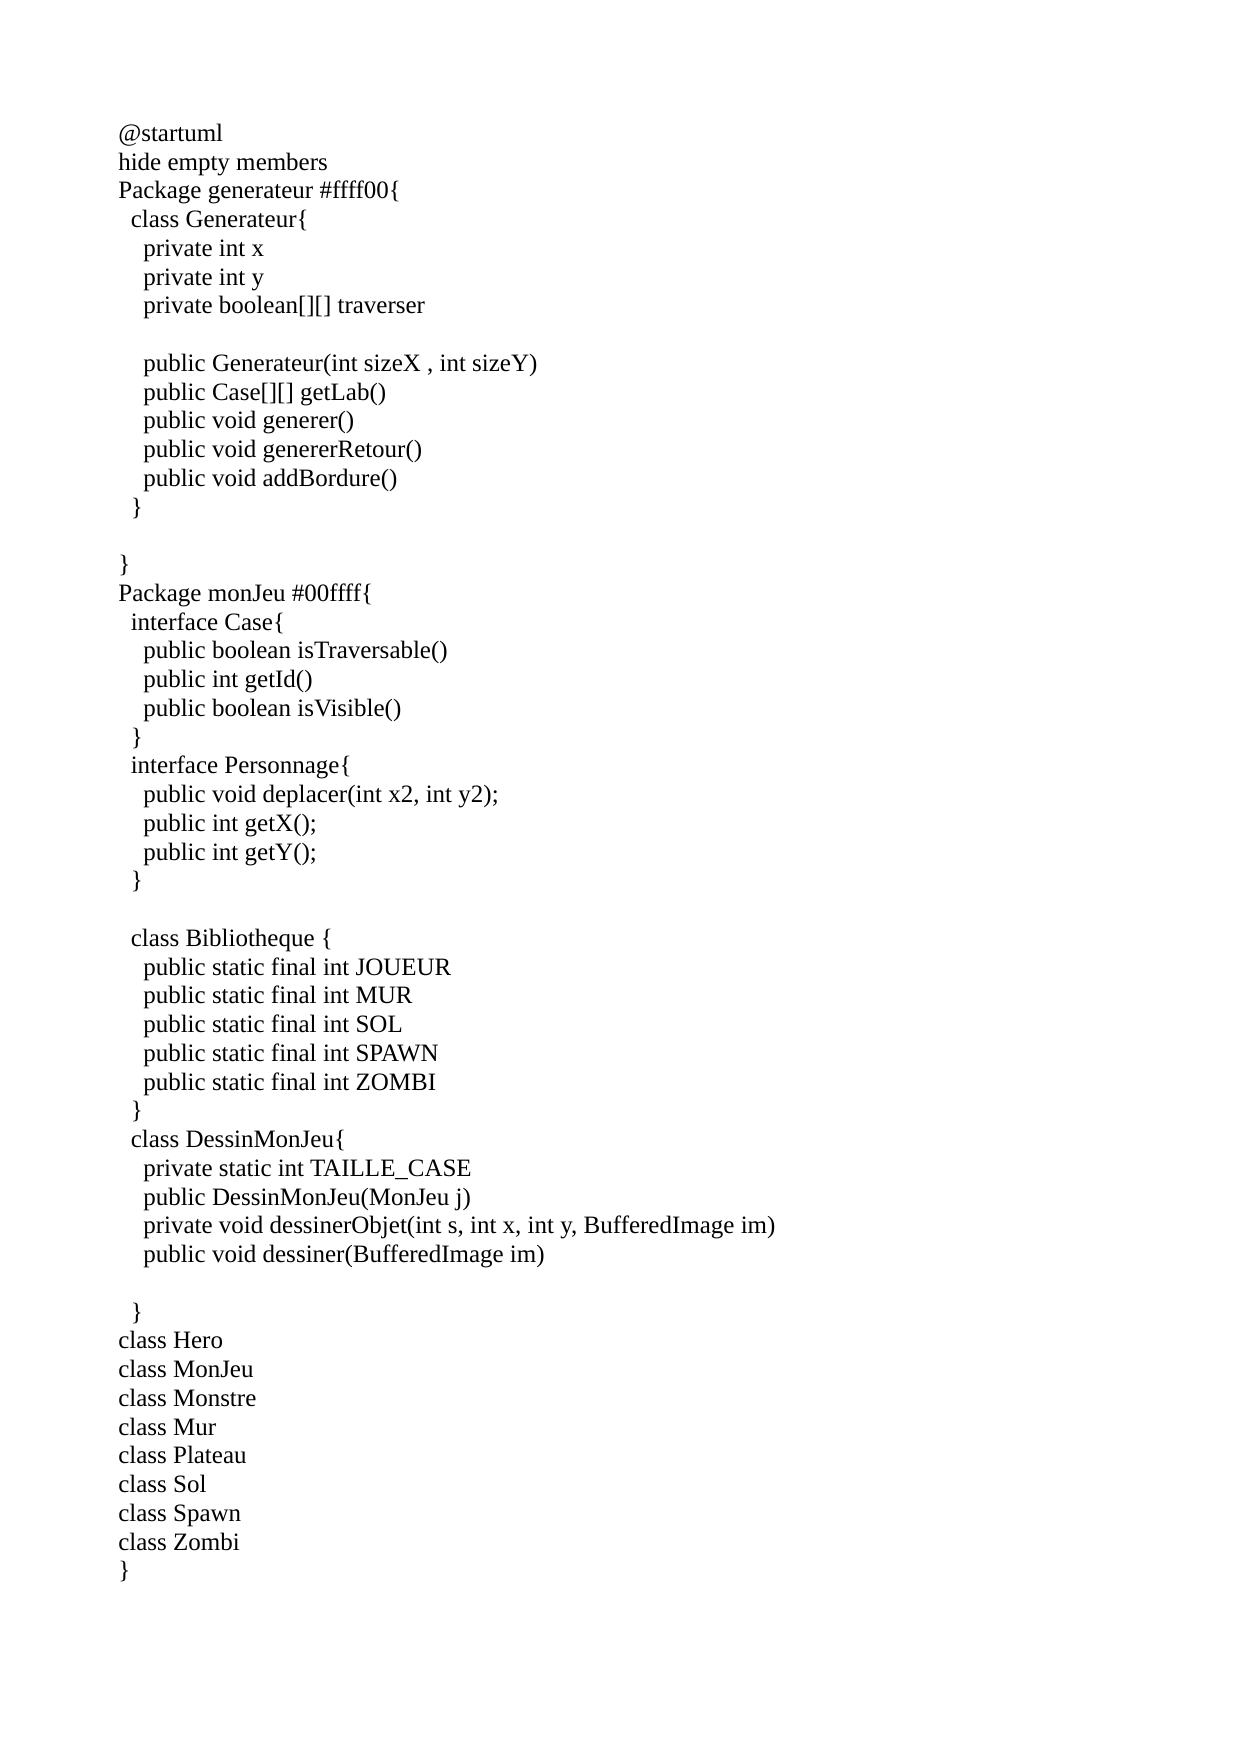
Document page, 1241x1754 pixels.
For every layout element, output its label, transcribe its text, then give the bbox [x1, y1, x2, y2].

text class Mur [118, 1412, 1122, 1441]
text Package monJeu #00ffff{ [118, 578, 1122, 607]
text class Sol [118, 1469, 1122, 1498]
text public static final int JOUEUR [118, 952, 1122, 981]
text public boolean isTraversable() [118, 636, 1122, 664]
text public static final int ZOMBI [118, 1067, 1122, 1096]
text } [118, 549, 1122, 578]
text public DessinMonJeu(MonJeu j) [118, 1182, 1122, 1211]
text } [118, 1297, 1122, 1326]
text private int y [118, 262, 1122, 291]
text class Generateur{ [118, 204, 1122, 233]
text } [118, 866, 1122, 894]
text private int x [118, 233, 1122, 262]
text class Monstre [118, 1383, 1122, 1412]
text public int getId() [118, 664, 1122, 693]
text } [118, 722, 1122, 751]
text public void dessiner(BufferedImage im) [118, 1239, 1122, 1268]
text class MonJeu [118, 1354, 1122, 1383]
text } [118, 1556, 1122, 1584]
text public static final int SOL [118, 1009, 1122, 1038]
text public void addBordure() [118, 463, 1122, 492]
text public Generateur(int sizeX , int sizeY) [118, 348, 1122, 377]
text public static final int MUR [118, 981, 1122, 1009]
text interface Personnage{ [118, 751, 1122, 779]
text public void genererRetour() [118, 434, 1122, 463]
text class Bibliotheque { [118, 923, 1122, 952]
text public int getY(); [118, 837, 1122, 866]
text } [118, 1096, 1122, 1124]
text } [118, 492, 1122, 521]
text class DessinMonJeu{ [118, 1124, 1122, 1153]
text public void deplacer(int x2, int y2); [118, 779, 1122, 808]
text @startuml [118, 118, 1122, 147]
text private boolean[][] traverser [118, 291, 1122, 319]
text class Zombi [118, 1527, 1122, 1556]
text private void dessinerObjet(int s, int x, int y, BufferedImage im) [118, 1211, 1122, 1239]
text public static final int SPAWN [118, 1038, 1122, 1067]
text Package generateur #ffff00{ [118, 176, 1122, 204]
text public boolean isVisible() [118, 693, 1122, 722]
text class Hero [118, 1326, 1122, 1354]
text public int getX(); [118, 808, 1122, 837]
text public Case[][] getLab() [118, 377, 1122, 406]
text class Spawn [118, 1498, 1122, 1527]
text class Plateau [118, 1441, 1122, 1469]
text hide empty members [118, 147, 1122, 176]
text public void generer() [118, 406, 1122, 434]
text interface Case{ [118, 607, 1122, 636]
text private static int TAILLE_CASE [118, 1153, 1122, 1182]
